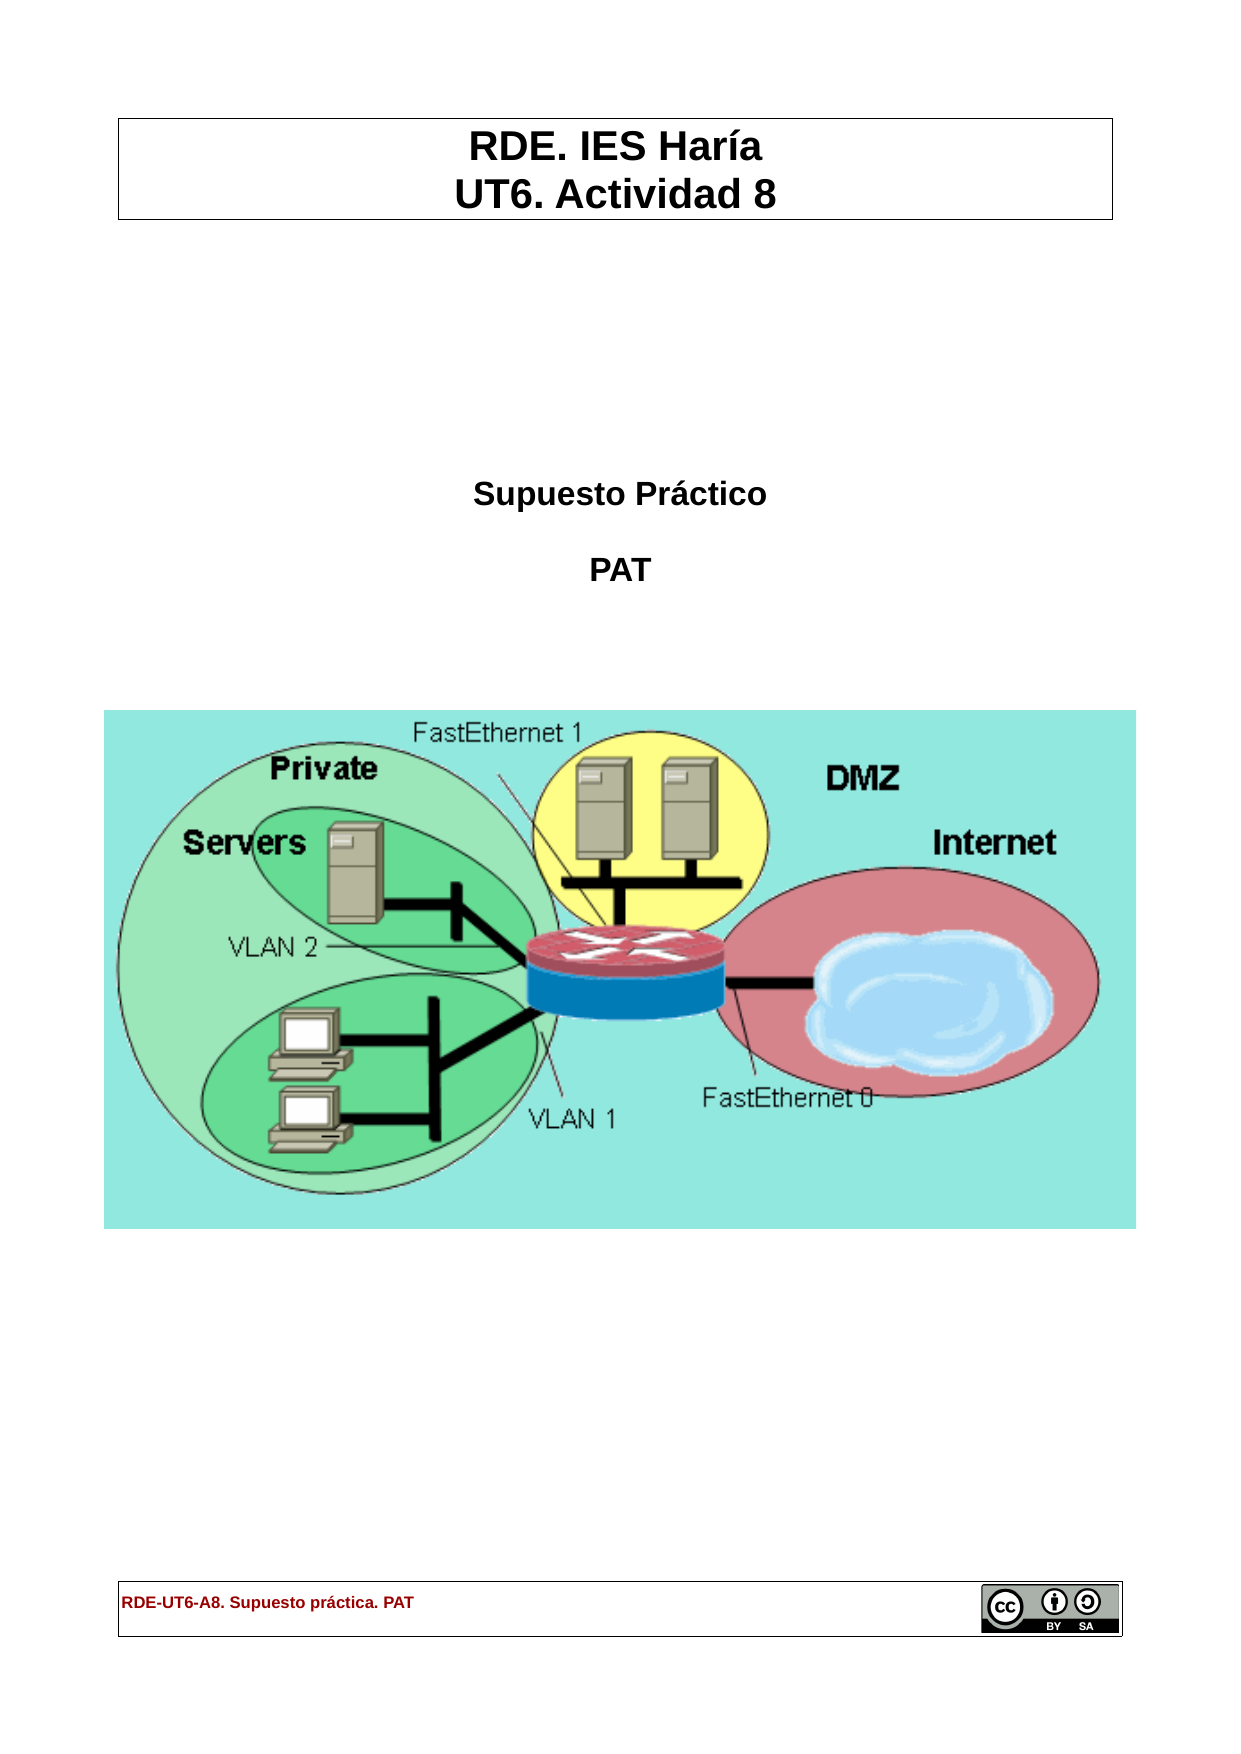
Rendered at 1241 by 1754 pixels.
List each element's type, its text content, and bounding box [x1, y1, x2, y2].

picture [981, 1584, 1119, 1633]
text UT6. Actividad 8 [119, 166, 1112, 219]
picture [104, 710, 1137, 1229]
text RDE. IES Haría [119, 119, 1112, 166]
subtitle PAT [118, 550, 1122, 588]
subtitle Supuesto Práctico [118, 474, 1122, 512]
